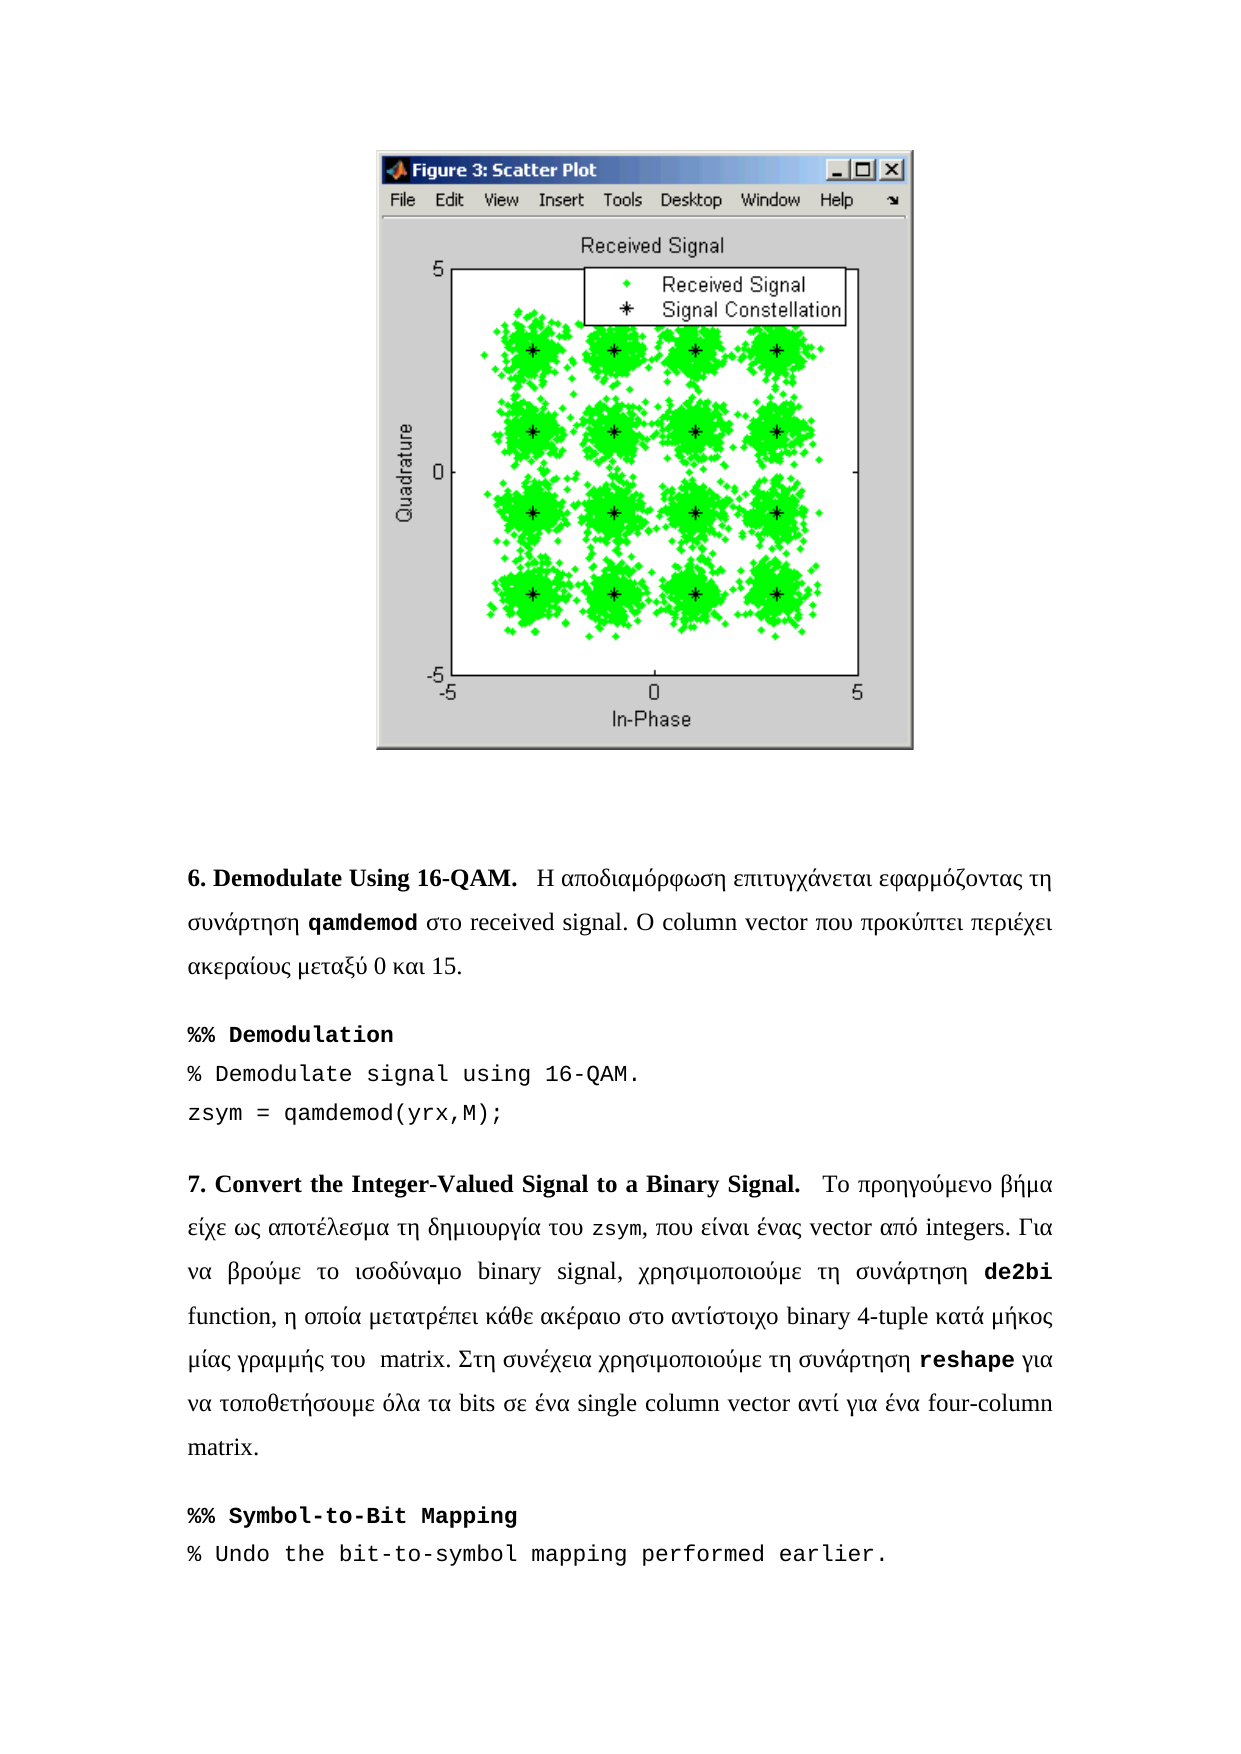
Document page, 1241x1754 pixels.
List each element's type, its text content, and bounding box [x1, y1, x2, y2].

text % Demodulate signal using 16-QAM. [187, 1062, 1053, 1088]
text %% Demodulation [187, 1023, 1053, 1049]
text % Undo the bit-to-symbol mapping performed earlier. [187, 1543, 1053, 1569]
text 7. Convert the Integer-Valued Signal to a Binary Signal. Το προηγούμενο βήμα είχε ως αποτέλεσμα τη δημιουργία του zsym, που είναι ένας vector από integers. Για να βρούμε το ισοδύναμο binary signal, χρησιμοποιούμε τη συνάρτηση de2bi function, η οποία μετατρέπει κάθε ακέραιο στο αντίστοιχο binary 4-tuple κατά μήκος μίας γραμμής του matrix. Στη συνέχεια χρησιμοποιούμε τη συνάρτηση reshape για να τοποθετήσουμε όλα τα bits σε ένα single column vector αντί για ένα four-column matrix. [187, 1169, 1053, 1460]
text 6. Demodulate Using 16-QAM. Η αποδιαμόρφωση επιτυγχάνεται εφαρμόζοντας τη συνάρτηση qamdemod στο received signal. Ο column vector που προκύπτει περιέχει ακεραίους μεταξύ 0 και 15. [187, 863, 1053, 980]
text %% Symbol-to-Bit Mapping [187, 1504, 1053, 1530]
text zsym = qamdemod(yrx,M); [187, 1101, 1053, 1127]
picture [376, 150, 914, 750]
